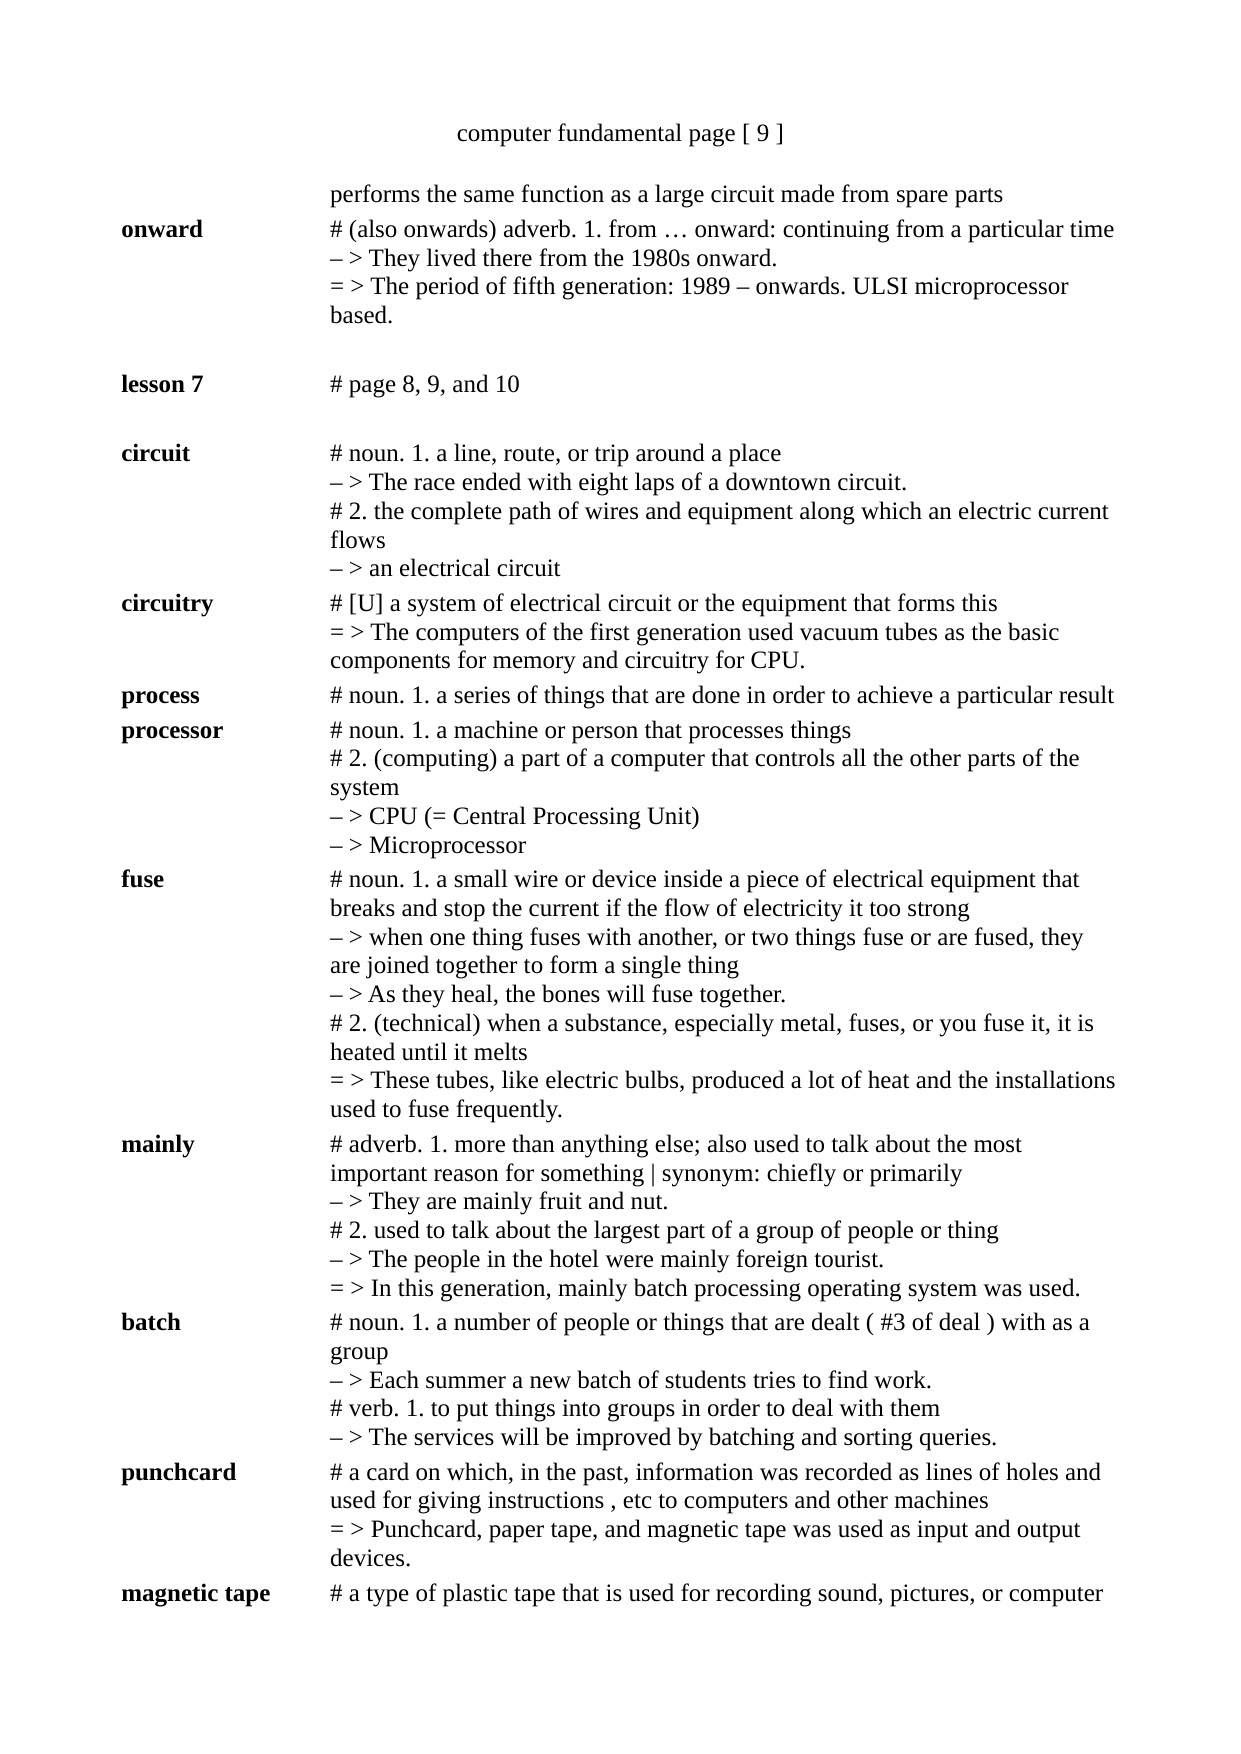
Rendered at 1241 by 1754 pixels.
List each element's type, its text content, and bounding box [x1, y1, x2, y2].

table_cell # noun. 1. a series of things that are done in order to achieve a particular result [327, 677, 1122, 712]
table_cell [118, 332, 327, 366]
table_cell # page 8, 9, and 10 [327, 366, 1122, 401]
table_cell # noun. 1. a small wire or device inside a piece of electrical equipment that breaks and stop the current if the flow of electricity it too strong – > when one thing fuses with another, or two things fuse or are fused, they are joined together to form a single thing – > As they heal, the bones will fuse together. # 2. (technical) when a substance, especially metal, fuses, or you fuse it, it is heated until it melts = > These tubes, like electric bulbs, produced a lot of heat and the installations used to fuse frequently. [327, 861, 1122, 1126]
table_cell [118, 401, 327, 436]
table_cell [327, 401, 1122, 436]
table_cell # (also onwards) adverb. 1. from … onward: continuing from a particular time – > They lived there from the 1980s onward. = > The period of fifth generation: 1989 – onwards. ULSI microprocessor based. [327, 211, 1122, 332]
table_cell circuitry [118, 585, 327, 677]
table_cell # noun. 1. a number of people or things that are dealt ( #3 of deal ) with as a group – > Each summer a new batch of students tries to find work. # verb. 1. to put things into groups in order to deal with them – > The services will be improved by batching and sorting queries. [327, 1304, 1122, 1454]
table_cell lesson 7 [118, 366, 327, 401]
table_cell [327, 332, 1122, 366]
table_cell # [U] a system of electrical circuit or the equipment that forms this = > The computers of the first generation used vacuum tubes as the basic components for memory and circuitry for CPU. [327, 585, 1122, 677]
table_cell circuit [118, 436, 327, 585]
table_cell performs the same function as a large circuit made from spare parts [327, 176, 1122, 211]
table_cell # adverb. 1. more than anything else; also used to talk about the most important reason for something | synonym: chiefly or primarily – > They are mainly fruit and nut. # 2. used to talk about the largest part of a group of people or thing – > The people in the hotel were mainly foreign tourist. = > In this generation, mainly batch processing operating system was used. [327, 1126, 1122, 1304]
table_cell magnetic tape [118, 1575, 327, 1609]
table_cell fuse [118, 861, 327, 1126]
table_cell processor [118, 712, 327, 861]
table_cell # a card on which, in the past, information was recorded as lines of holes and used for giving instructions , etc to computers and other machines = > Punchcard, paper tape, and magnetic tape was used as input and output devices. [327, 1454, 1122, 1575]
table_cell process [118, 677, 327, 712]
table_cell # a type of plastic tape that is used for recording sound, pictures, or computer [327, 1575, 1122, 1609]
table_cell # noun. 1. a machine or person that processes things # 2. (computing) a part of a computer that controls all the other parts of the system – > CPU (= Central Processing Unit) – > Microprocessor [327, 712, 1122, 861]
table_cell mainly [118, 1126, 327, 1304]
table_cell [118, 176, 327, 211]
table_cell batch [118, 1304, 327, 1454]
table_cell onward [118, 211, 327, 332]
table_cell punchcard [118, 1454, 327, 1575]
table_cell # noun. 1. a line, route, or trip around a place – > The race ended with eight laps of a downtown circuit. # 2. the complete path of wires and equipment along which an electric current flows – > an electrical circuit [327, 436, 1122, 585]
